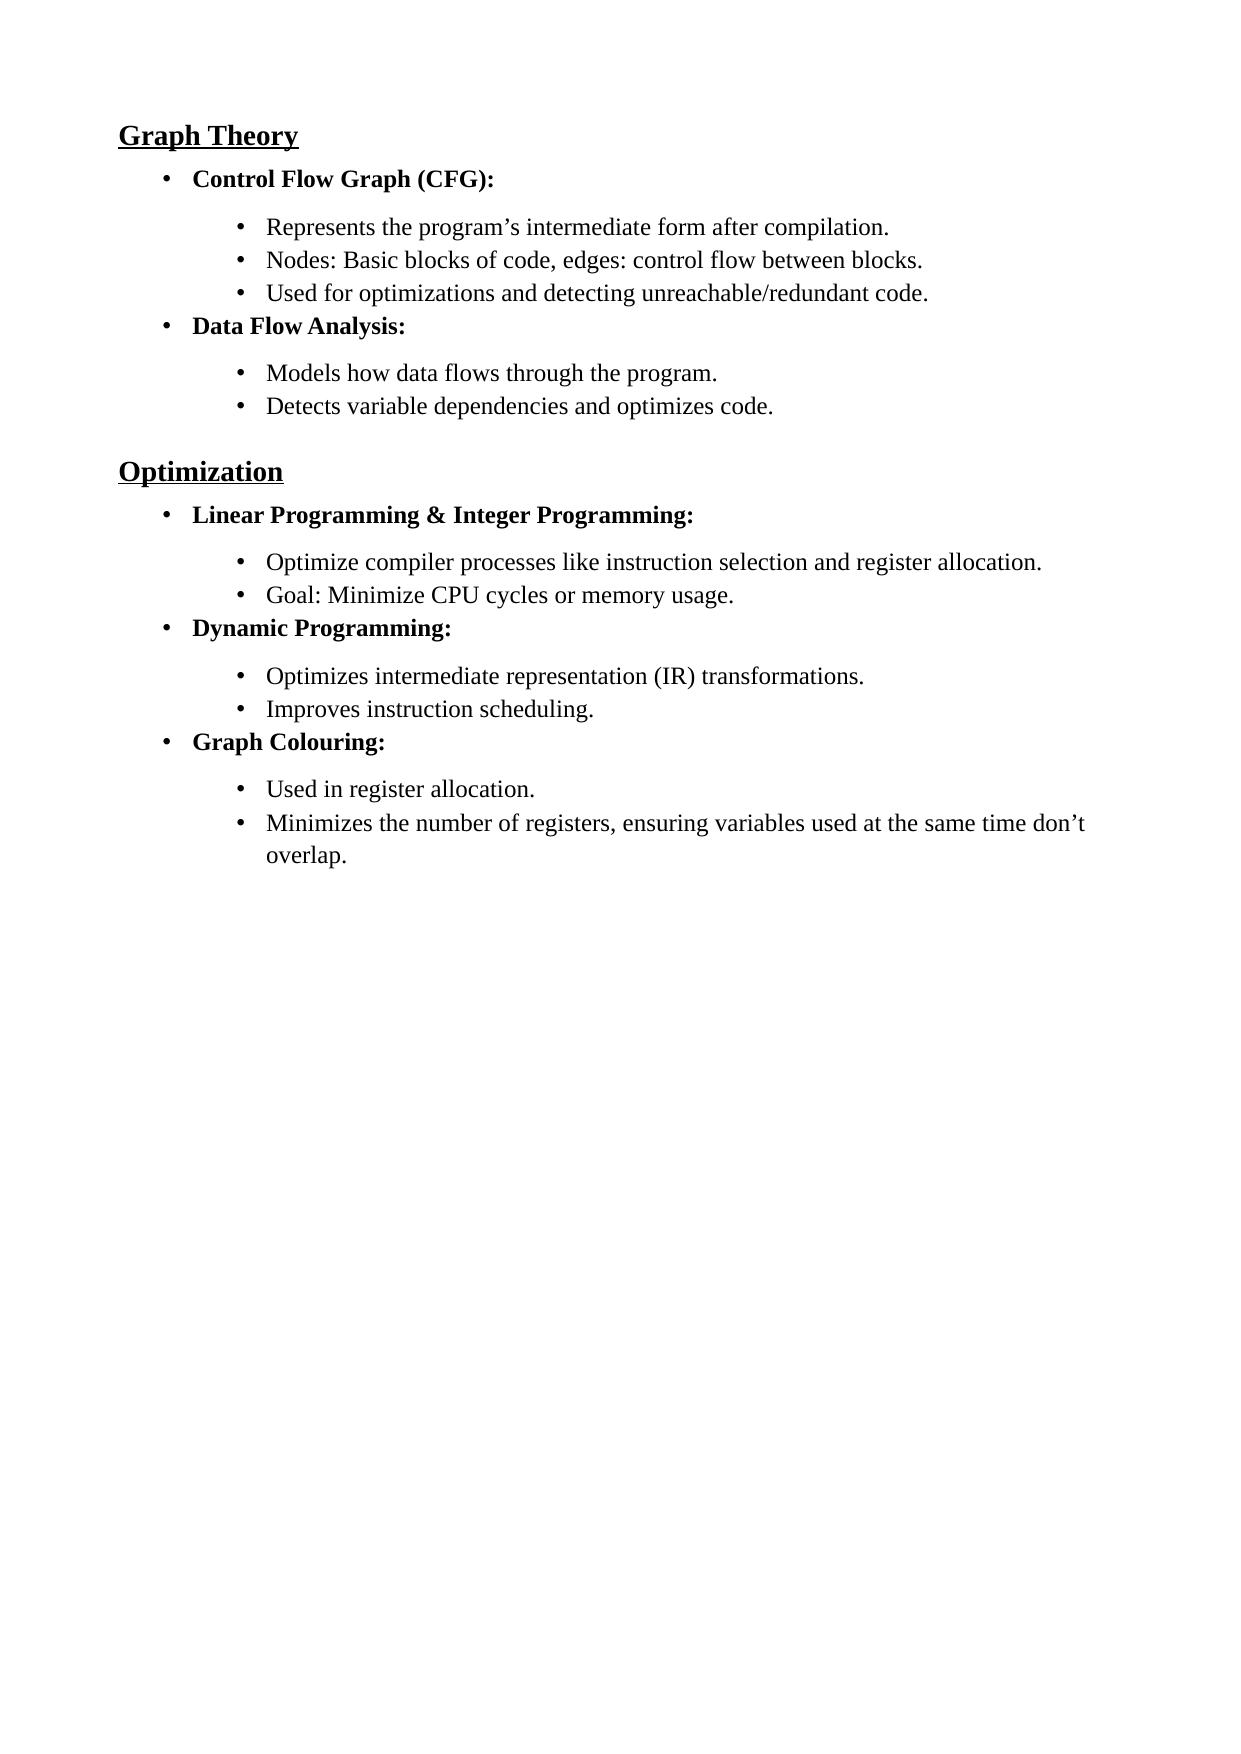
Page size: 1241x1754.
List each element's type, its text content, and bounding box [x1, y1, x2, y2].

list Optimize compiler processes like instruction selection and register allocation. [236, 547, 1122, 576]
list Dynamic Programming: [162, 613, 1122, 642]
list Graph Colouring: [162, 727, 1122, 756]
list Models how data flows through the program. [236, 358, 1122, 387]
list Linear Programming & Integer Programming: [162, 500, 1122, 528]
list Control Flow Graph (CFG): [162, 164, 1122, 193]
subtitle Optimization [118, 454, 1122, 487]
list Goal: Minimize CPU cycles or memory usage. [236, 580, 1122, 609]
list Data Flow Analysis: [162, 311, 1122, 339]
list Represents the program’s intermediate form after compilation. [236, 212, 1122, 241]
list Improves instruction scheduling. [236, 694, 1122, 723]
list Used in register allocation. [236, 774, 1122, 803]
list Detects variable dependencies and optimizes code. [236, 391, 1122, 420]
list Nodes: Basic blocks of code, edges: control flow between blocks. [236, 245, 1122, 273]
list Minimizes the number of registers, ensuring variables used at the same time don’t overlap. [236, 808, 1122, 869]
subtitle Graph Theory [118, 118, 1122, 152]
list Optimizes intermediate representation (IR) transformations. [236, 661, 1122, 690]
list Used for optimizations and detecting unreachable/redundant code. [236, 278, 1122, 307]
